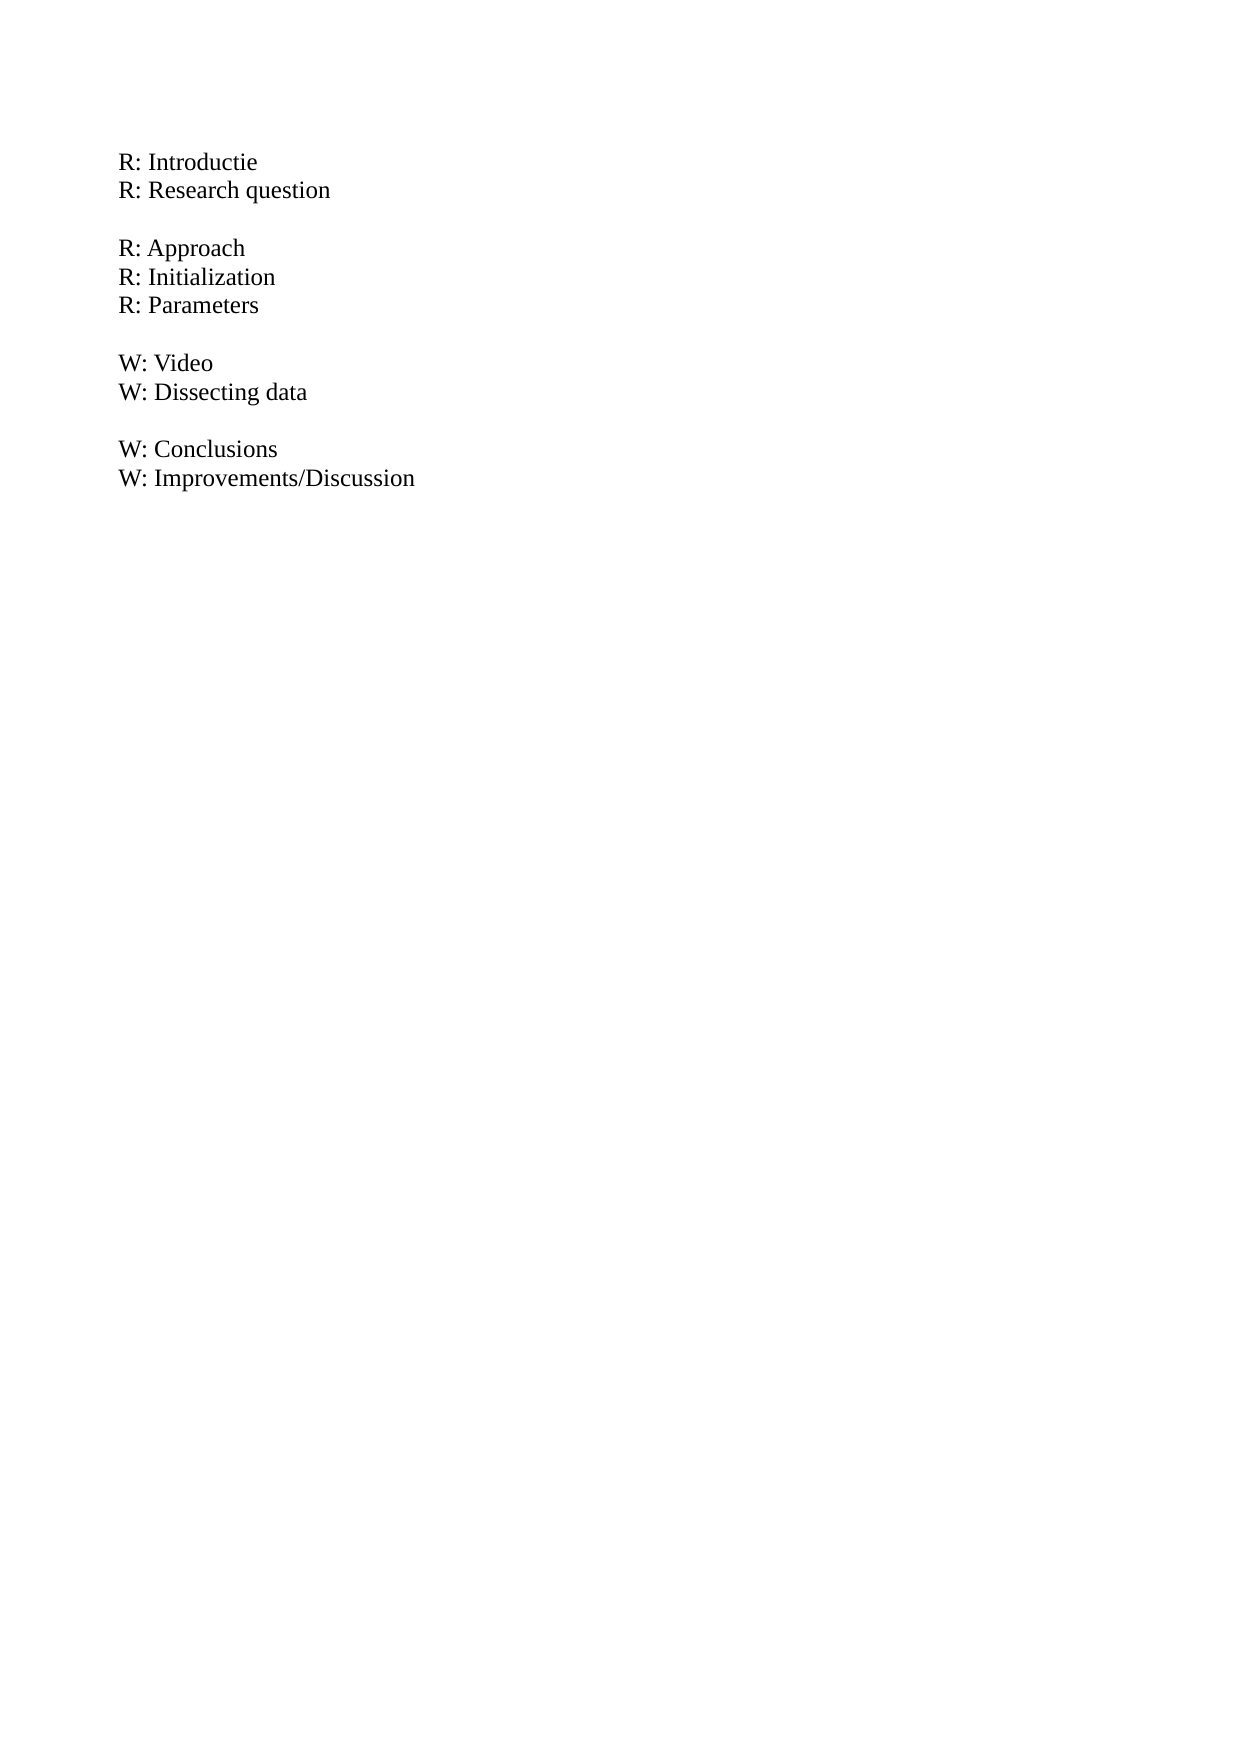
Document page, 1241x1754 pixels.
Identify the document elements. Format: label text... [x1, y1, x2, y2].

text W: Improvements/Discussion [118, 463, 1122, 492]
text R: Introductie [118, 147, 1122, 176]
text R: Approach [118, 233, 1122, 262]
text R: Research question [118, 176, 1122, 204]
text R: Initialization [118, 262, 1122, 291]
text W: Video [118, 348, 1122, 377]
text W: Conclusions [118, 434, 1122, 463]
text R: Parameters [118, 291, 1122, 319]
text W: Dissecting data [118, 377, 1122, 406]
